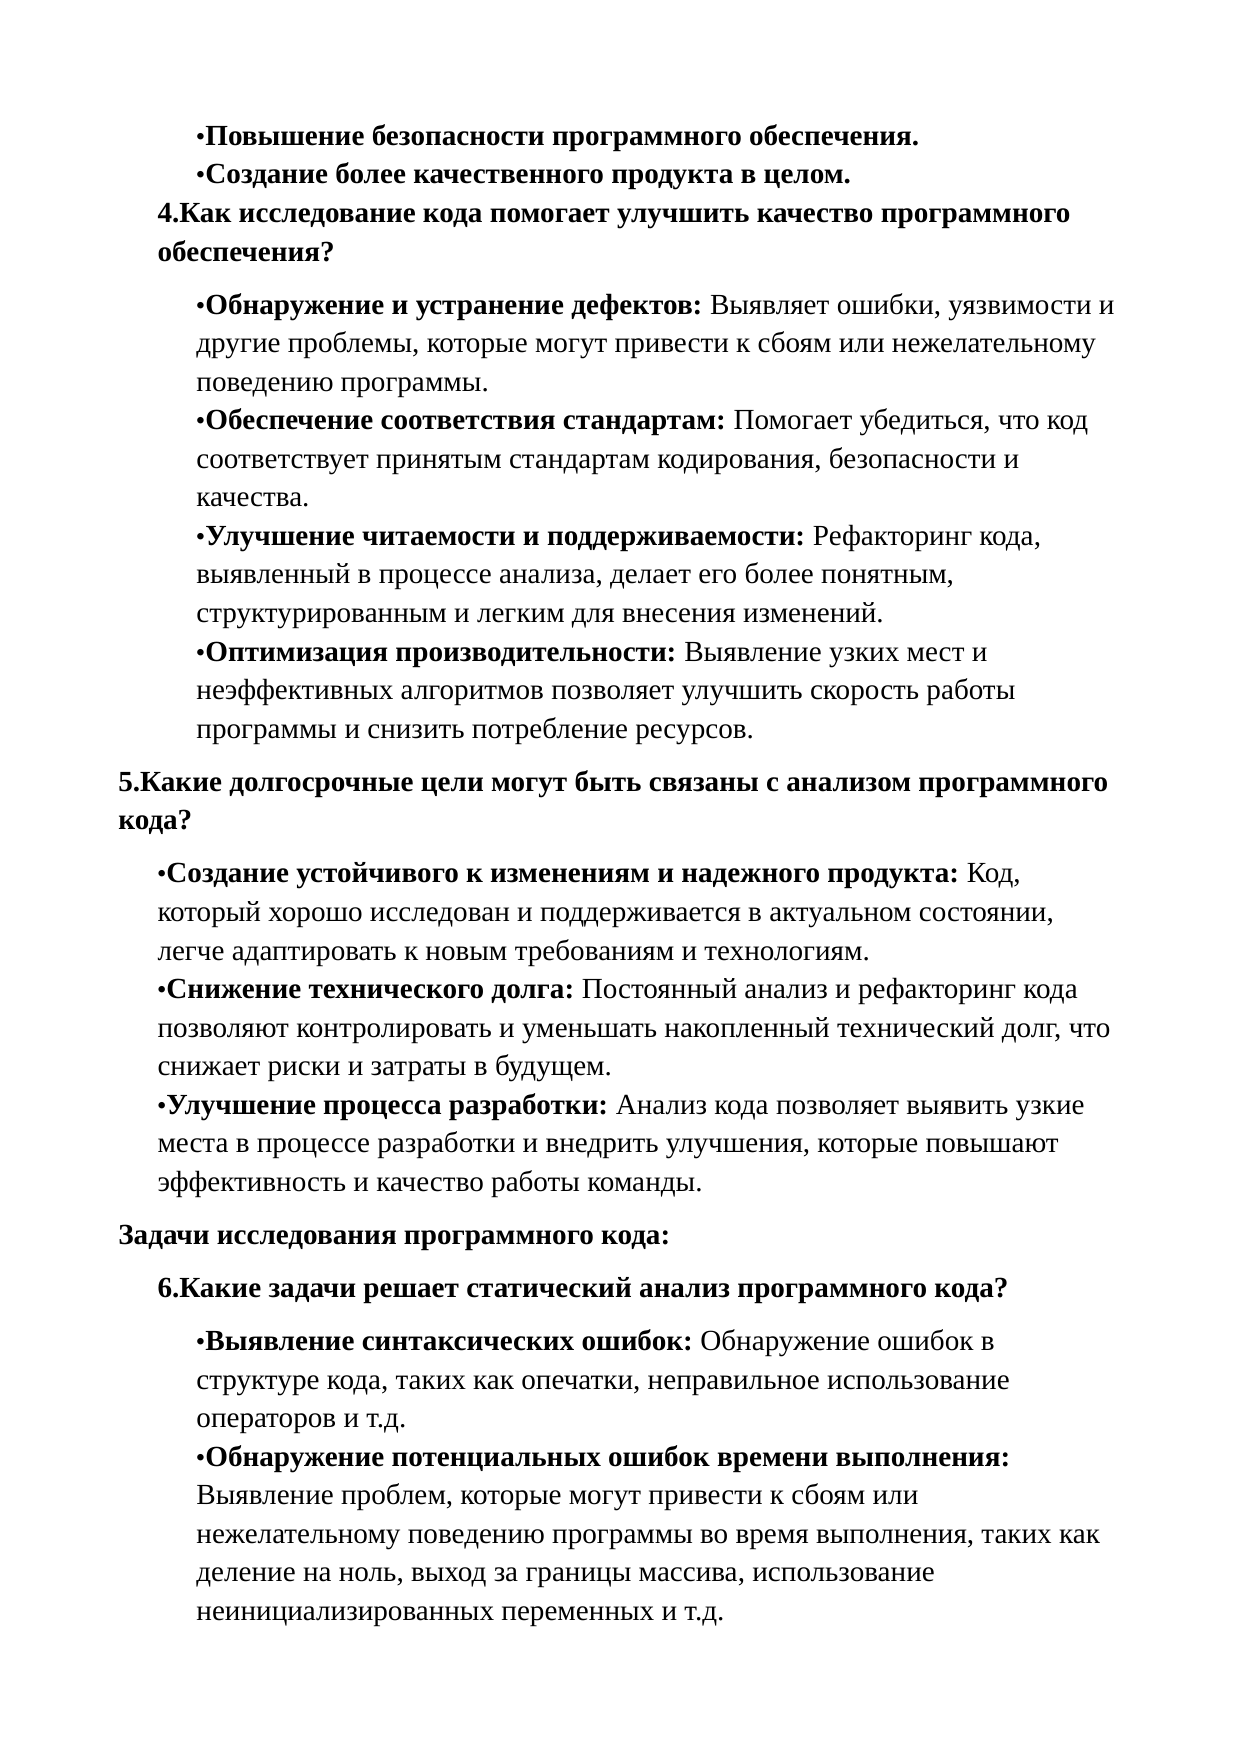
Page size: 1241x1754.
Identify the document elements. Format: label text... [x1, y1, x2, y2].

list Обнаружение и устранение дефектов: Выявляет ошибки, уязвимости и другие проблемы, которые могут привести к сбоям или нежелательному поведению программы. [118, 287, 1122, 397]
list Создание устойчивого к изменениям и надежного продукта: Код, который хорошо исследован и поддерживается в актуальном состоянии, легче адаптировать к новым требованиям и технологиям. [118, 856, 1122, 966]
list 6.Какие задачи решает статический анализ программного кода? [118, 1270, 1122, 1304]
list Создание более качественного продукта в целом. [118, 157, 1122, 190]
list Выявление синтаксических ошибок: Обнаружение ошибок в структуре кода, таких как опечатки, неправильное использование операторов и т.д. [118, 1323, 1122, 1434]
list Улучшение процесса разработки: Анализ кода позволяет выявить узкие места в процессе разработки и внедрить улучшения, которые повышают эффективность и качество работы команды. [118, 1087, 1122, 1197]
list Обеспечение соответствия стандартам: Помогает убедиться, что код соответствует принятым стандартам кодирования, безопасности и качества. [118, 402, 1122, 513]
list Улучшение читаемости и поддерживаемости: Рефакторинг кода, выявленный в процессе анализа, делает его более понятным, структурированным и легким для внесения изменений. [118, 518, 1122, 629]
text 5.Какие долгосрочные цели могут быть связаны с анализом программного кода? [118, 764, 1122, 836]
text Задачи исследования программного кода: [118, 1217, 1122, 1251]
list Снижение технического долга: Постоянный анализ и рефакторинг кода позволяют контролировать и уменьшать накопленный технический долг, что снижает риски и затраты в будущем. [118, 971, 1122, 1082]
list Повышение безопасности программного обеспечения. [118, 118, 1122, 152]
list Оптимизация производительности: Выявление узких мест и неэффективных алгоритмов позволяет улучшить скорость работы программы и снизить потребление ресурсов. [118, 634, 1122, 744]
list Обнаружение потенциальных ошибок времени выполнения: Выявление проблем, которые могут привести к сбоям или нежелательному поведению программы во время выполнения, таких как деление на ноль, выход за границы массива, использование неинициализированных переменных и т.д. [118, 1439, 1122, 1627]
list 4.Как исследование кода помогает улучшить качество программного обеспечения? [118, 195, 1122, 267]
